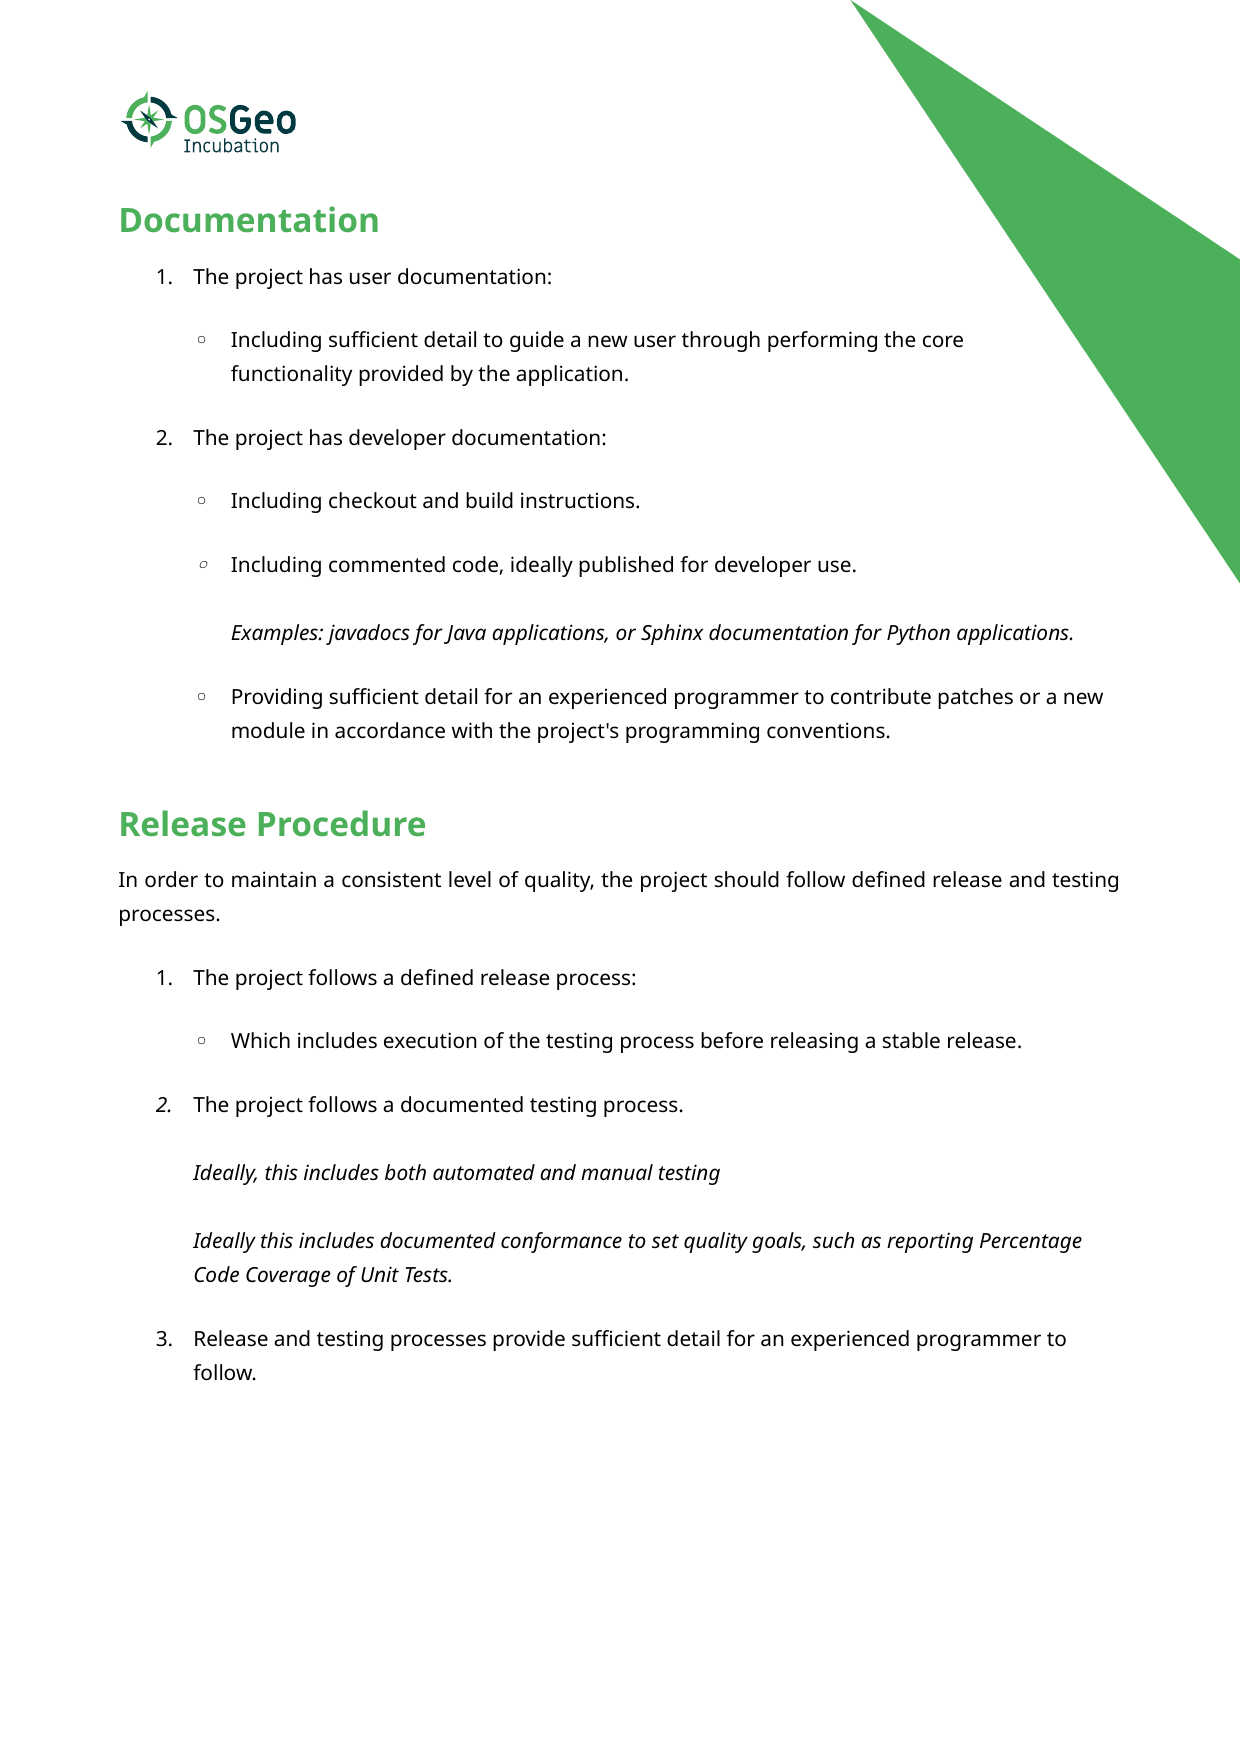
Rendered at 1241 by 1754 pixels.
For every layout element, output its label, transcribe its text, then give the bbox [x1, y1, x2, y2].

list Including sufficient detail to guide a new user through performing the core functionality provided by the application. [193, 325, 1108, 388]
list The project follows a documented testing process. Ideally, this includes both automated and manual testing Ideally this includes documented conformance to set quality goals, such as reporting Percentage Code Coverage of Unit Tests. [156, 1090, 1122, 1289]
list Providing sufficient detail for an experienced programmer to contribute patches or a new module in accordance with the project's programming conventions. [193, 682, 1122, 744]
list The project has user documentation: [156, 262, 1043, 290]
list The project follows a defined release process: [156, 963, 1122, 991]
list Including commented code, ideally published for developer use. Examples: javadocs for Java applications, or Sphinx documentation for Python applications. [193, 550, 1122, 647]
list Including checkout and build instructions. [193, 487, 1122, 515]
list Release and testing processes provide sufficient detail for an experienced programmer to follow. [156, 1324, 1122, 1386]
subtitle Release Procedure [118, 800, 1122, 846]
list Which includes execution of the testing process before releasing a stable release. [193, 1026, 1122, 1055]
text In order to maintain a consistent level of quality, the project should follow defined release and testing processes. [118, 865, 1122, 928]
list The project has developer documentation: [156, 423, 1122, 451]
subtitle Documentation [118, 197, 1011, 243]
